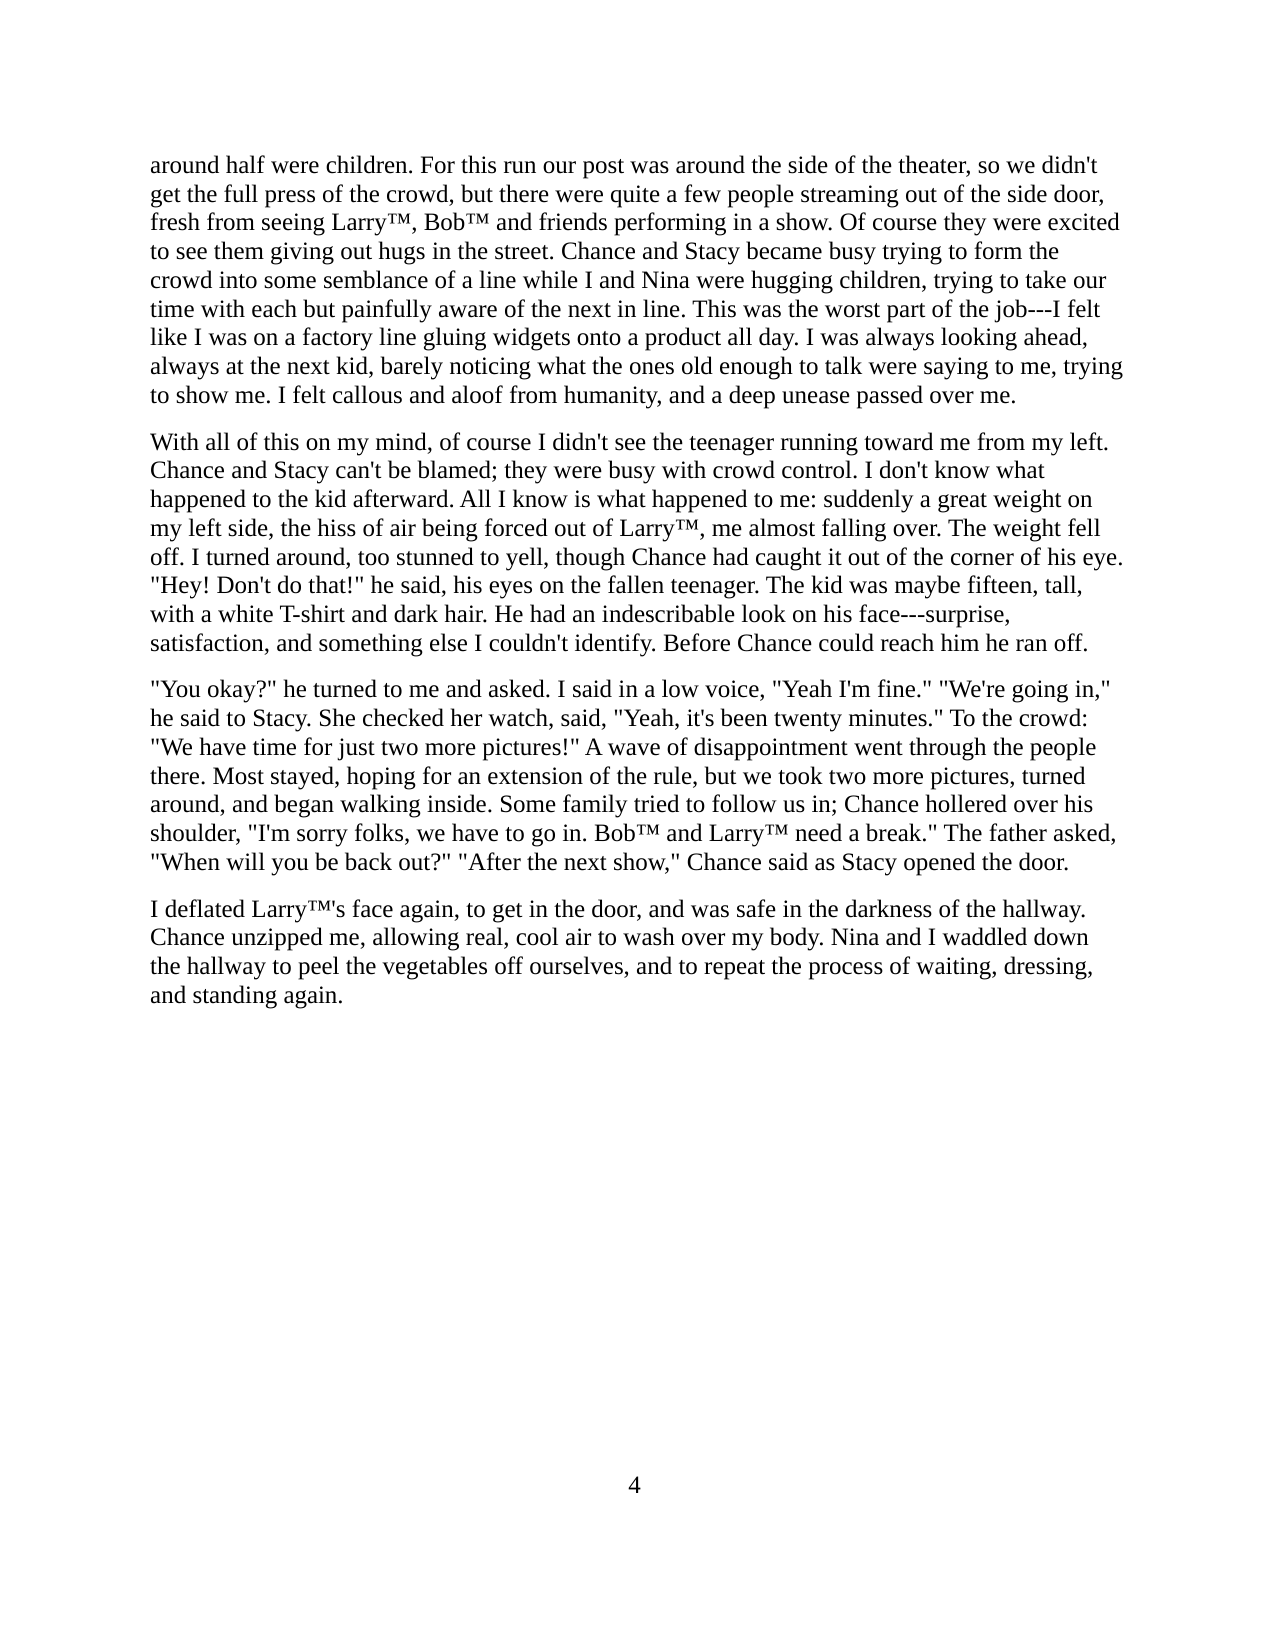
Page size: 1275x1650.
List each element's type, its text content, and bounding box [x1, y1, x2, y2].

text I deflated Larry™'s face again, to get in the door, and was safe in the darkness of the hallway. Chance unzipped me, allowing real, cool air to wash over my body. Nina and I waddled down the hallway to peel the vegetables off ourselves, and to repeat the process of waiting, dressing, and standing again. [150, 894, 1125, 1009]
text around half were children. For this run our post was around the side of the theater, so we didn't get the full press of the crowd, but there were quite a few people streaming out of the side door, fresh from seeing Larry™, Bob™ and friends performing in a show. Of course they were excited to see them giving out hugs in the street. Chance and Stacy became busy trying to form the crowd into some semblance of a line while I and Nina were hugging children, trying to take our time with each but painfully aware of the next in line. This was the worst part of the job---I felt like I was on a factory line gluing widgets onto a product all day. I was always looking ahead, always at the next kid, barely noticing what the ones old enough to talk were saying to me, trying to show me. I felt callous and aloof from humanity, and a deep unease passed over me. [150, 150, 1125, 409]
text With all of this on my mind, of course I didn't see the teenager running toward me from my left. Chance and Stacy can't be blamed; they were busy with crowd control. I don't know what happened to the kid afterward. All I know is what happened to me: suddenly a great weight on my left side, the hiss of air being forced out of Larry™, me almost falling over. The weight fell off. I turned around, too stunned to yell, though Chance had caught it out of the corner of his eye. "Hey! Don't do that!" he said, his eyes on the fallen teenager. The kid was maybe fifteen, tall, with a white T-shirt and dark hair. He had an indescribable look on his face---surprise, satisfaction, and something else I couldn't identify. Before Chance could reach him he ran off. [150, 427, 1125, 657]
text "You okay?" he turned to me and asked. I said in a low voice, "Yeah I'm fine." "We're going in," he said to Stacy. She checked her watch, said, "Yeah, it's been twenty minutes." To the crowd: "We have time for just two more pictures!" A wave of disappointment went through the people there. Most stayed, hoping for an extension of the rule, but we took two more pictures, turned around, and began walking inside. Some family tried to follow us in; Chance hollered over his shoulder, "I'm sorry folks, we have to go in. Bob™ and Larry™ need a break." The father asked, "When will you be back out?" "After the next show," Chance said as Stacy opened the door. [150, 674, 1125, 876]
